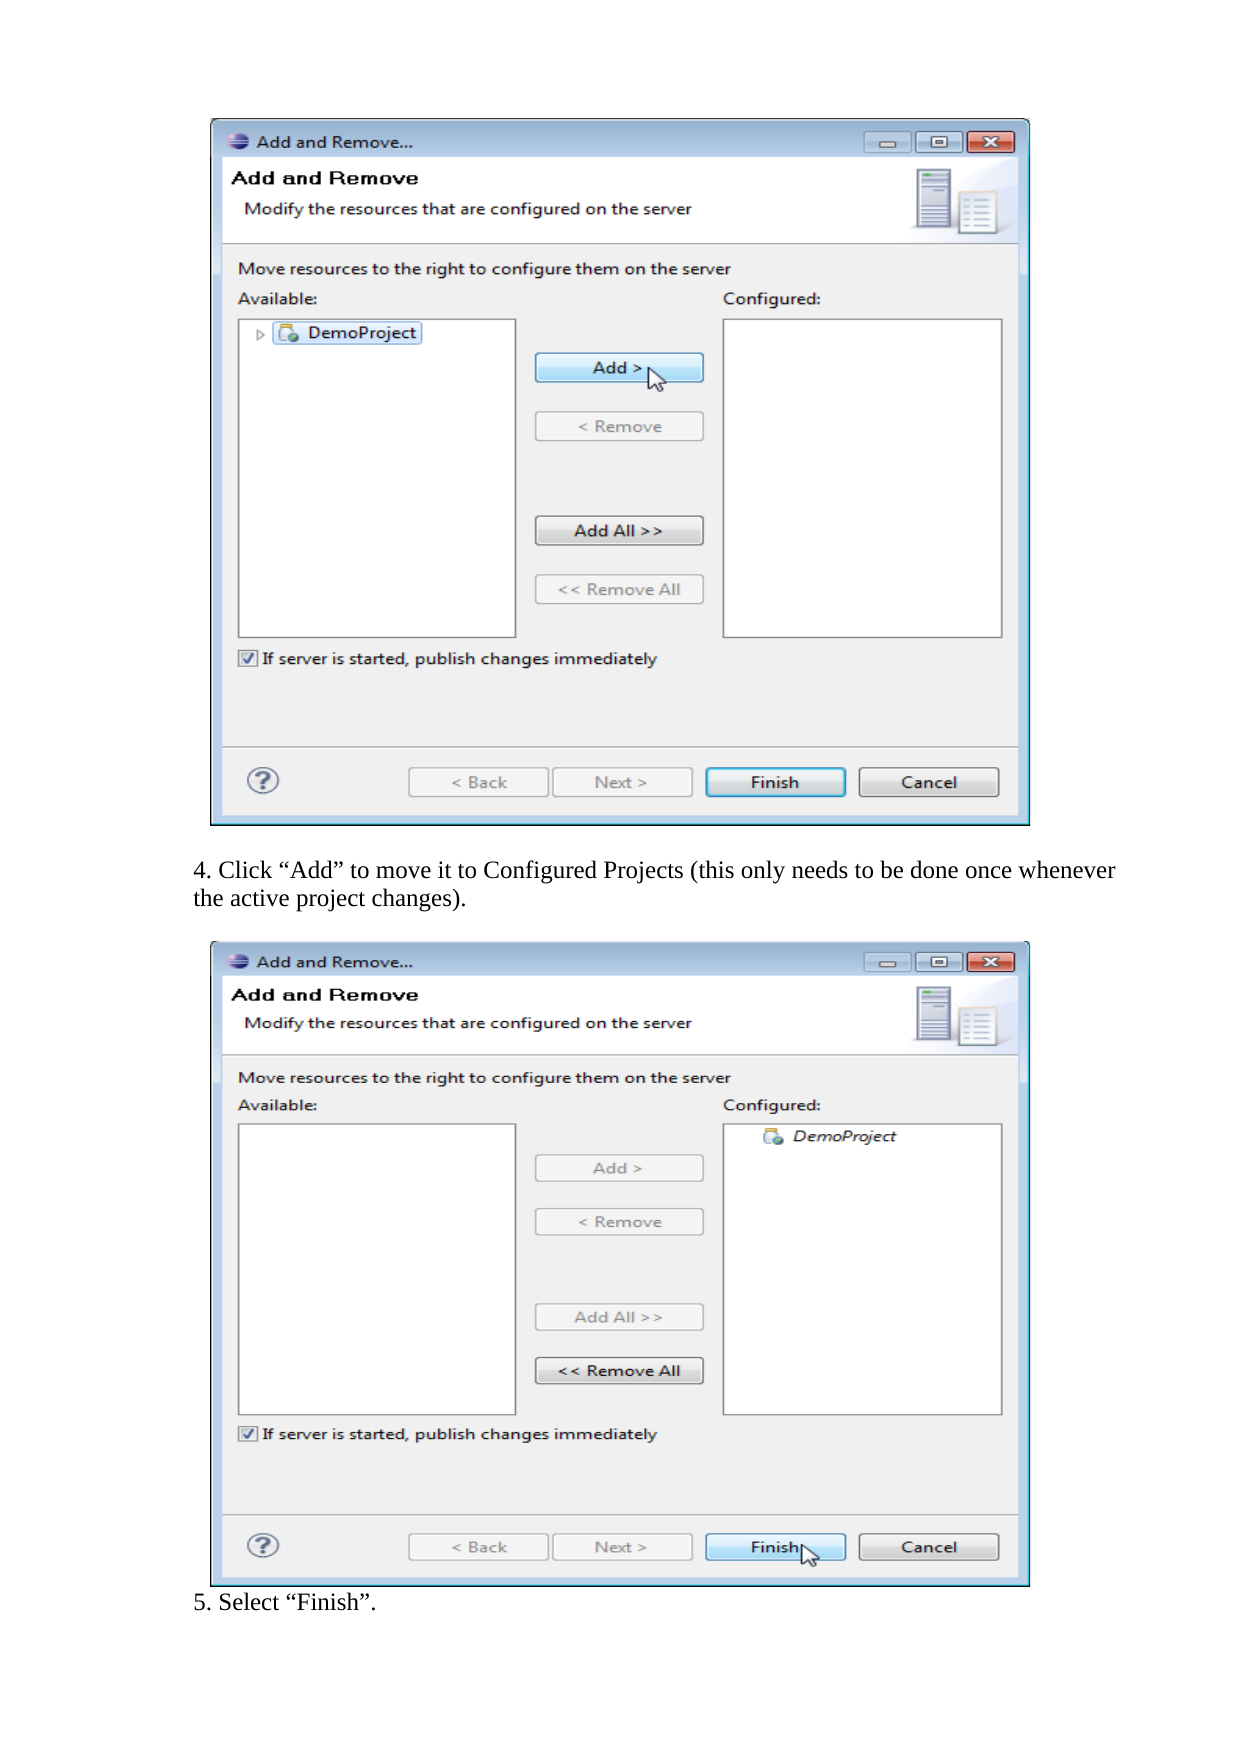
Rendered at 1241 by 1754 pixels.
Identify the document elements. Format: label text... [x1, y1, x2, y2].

list 4. Click “Add” to move it to Configured Projects (this only needs to be done once whenever the active project changes). [156, 855, 1122, 912]
list 5. Select “Finish”. [156, 941, 1122, 1615]
picture [210, 118, 1031, 826]
picture [210, 941, 1031, 1587]
